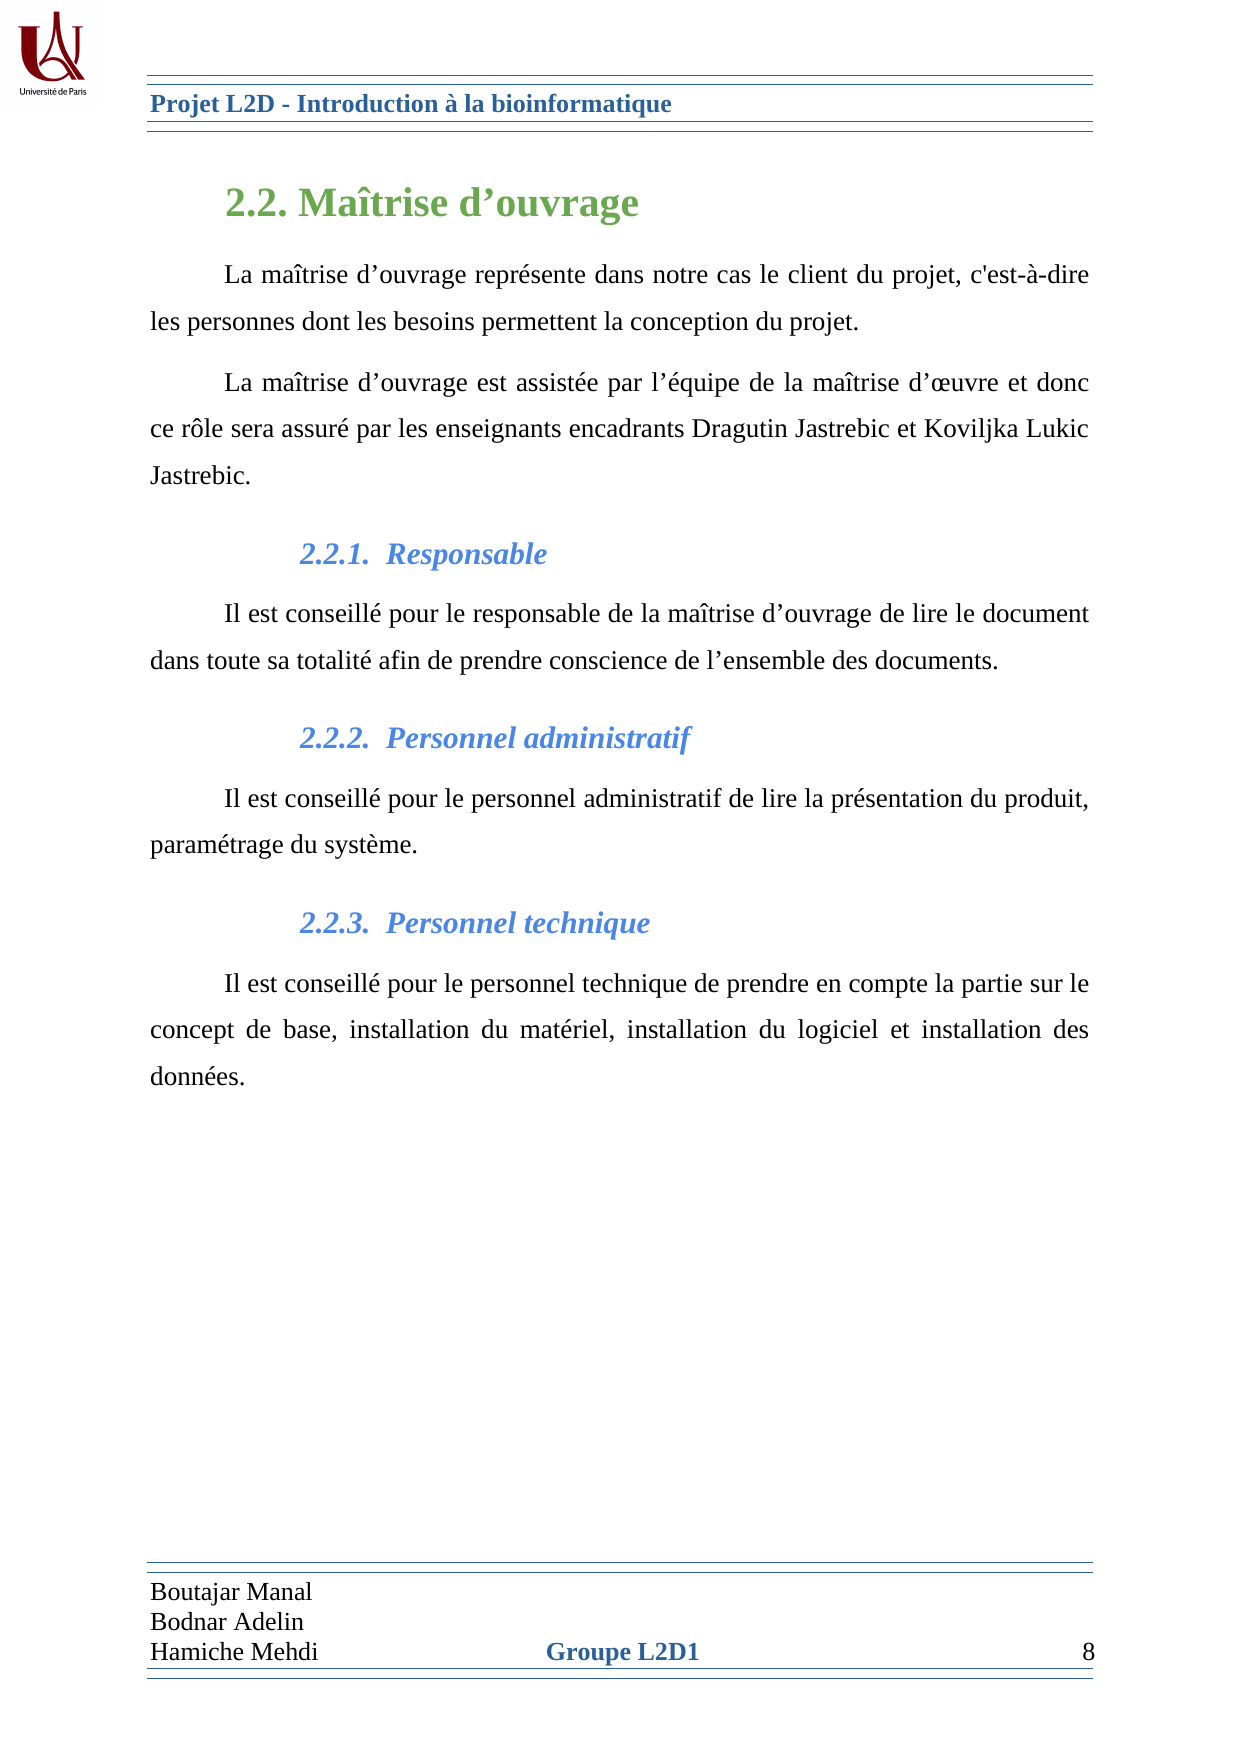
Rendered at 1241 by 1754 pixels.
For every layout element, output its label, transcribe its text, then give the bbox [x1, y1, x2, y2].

text La maîtrise d’ouvrage représente dans notre cas le client du projet, c'est-à-dire les personnes dont les besoins permettent la conception du projet. [150, 258, 1090, 336]
subtitle 2.2. Maîtrise d’ouvrage [150, 178, 1090, 226]
text La maîtrise d’ouvrage est assistée par l’équipe de la maîtrise d’œuvre et donc ce rôle sera assuré par les enseignants encadrants Dragutin Jastrebic et Koviljka Lukic Jastrebic. [150, 366, 1090, 490]
subtitle 2.2.1. Responsable [225, 535, 1090, 571]
text Il est conseillé pour le responsable de la maîtrise d’ouvrage de lire le document dans toute sa totalité afin de prendre conscience de l’ensemble des documents. [150, 597, 1090, 675]
text Il est conseillé pour le personnel administratif de lire la présentation du produit, paramétrage du système. [150, 782, 1090, 860]
subtitle 2.2.3. Personnel technique [225, 904, 1090, 940]
text Il est conseillé pour le personnel technique de prendre en compte la partie sur le concept de base, installation du matériel, installation du logiciel et installation des données. [150, 967, 1090, 1091]
subtitle 2.2.2. Personnel administratif [225, 720, 1090, 756]
picture [0, 0, 101, 107]
